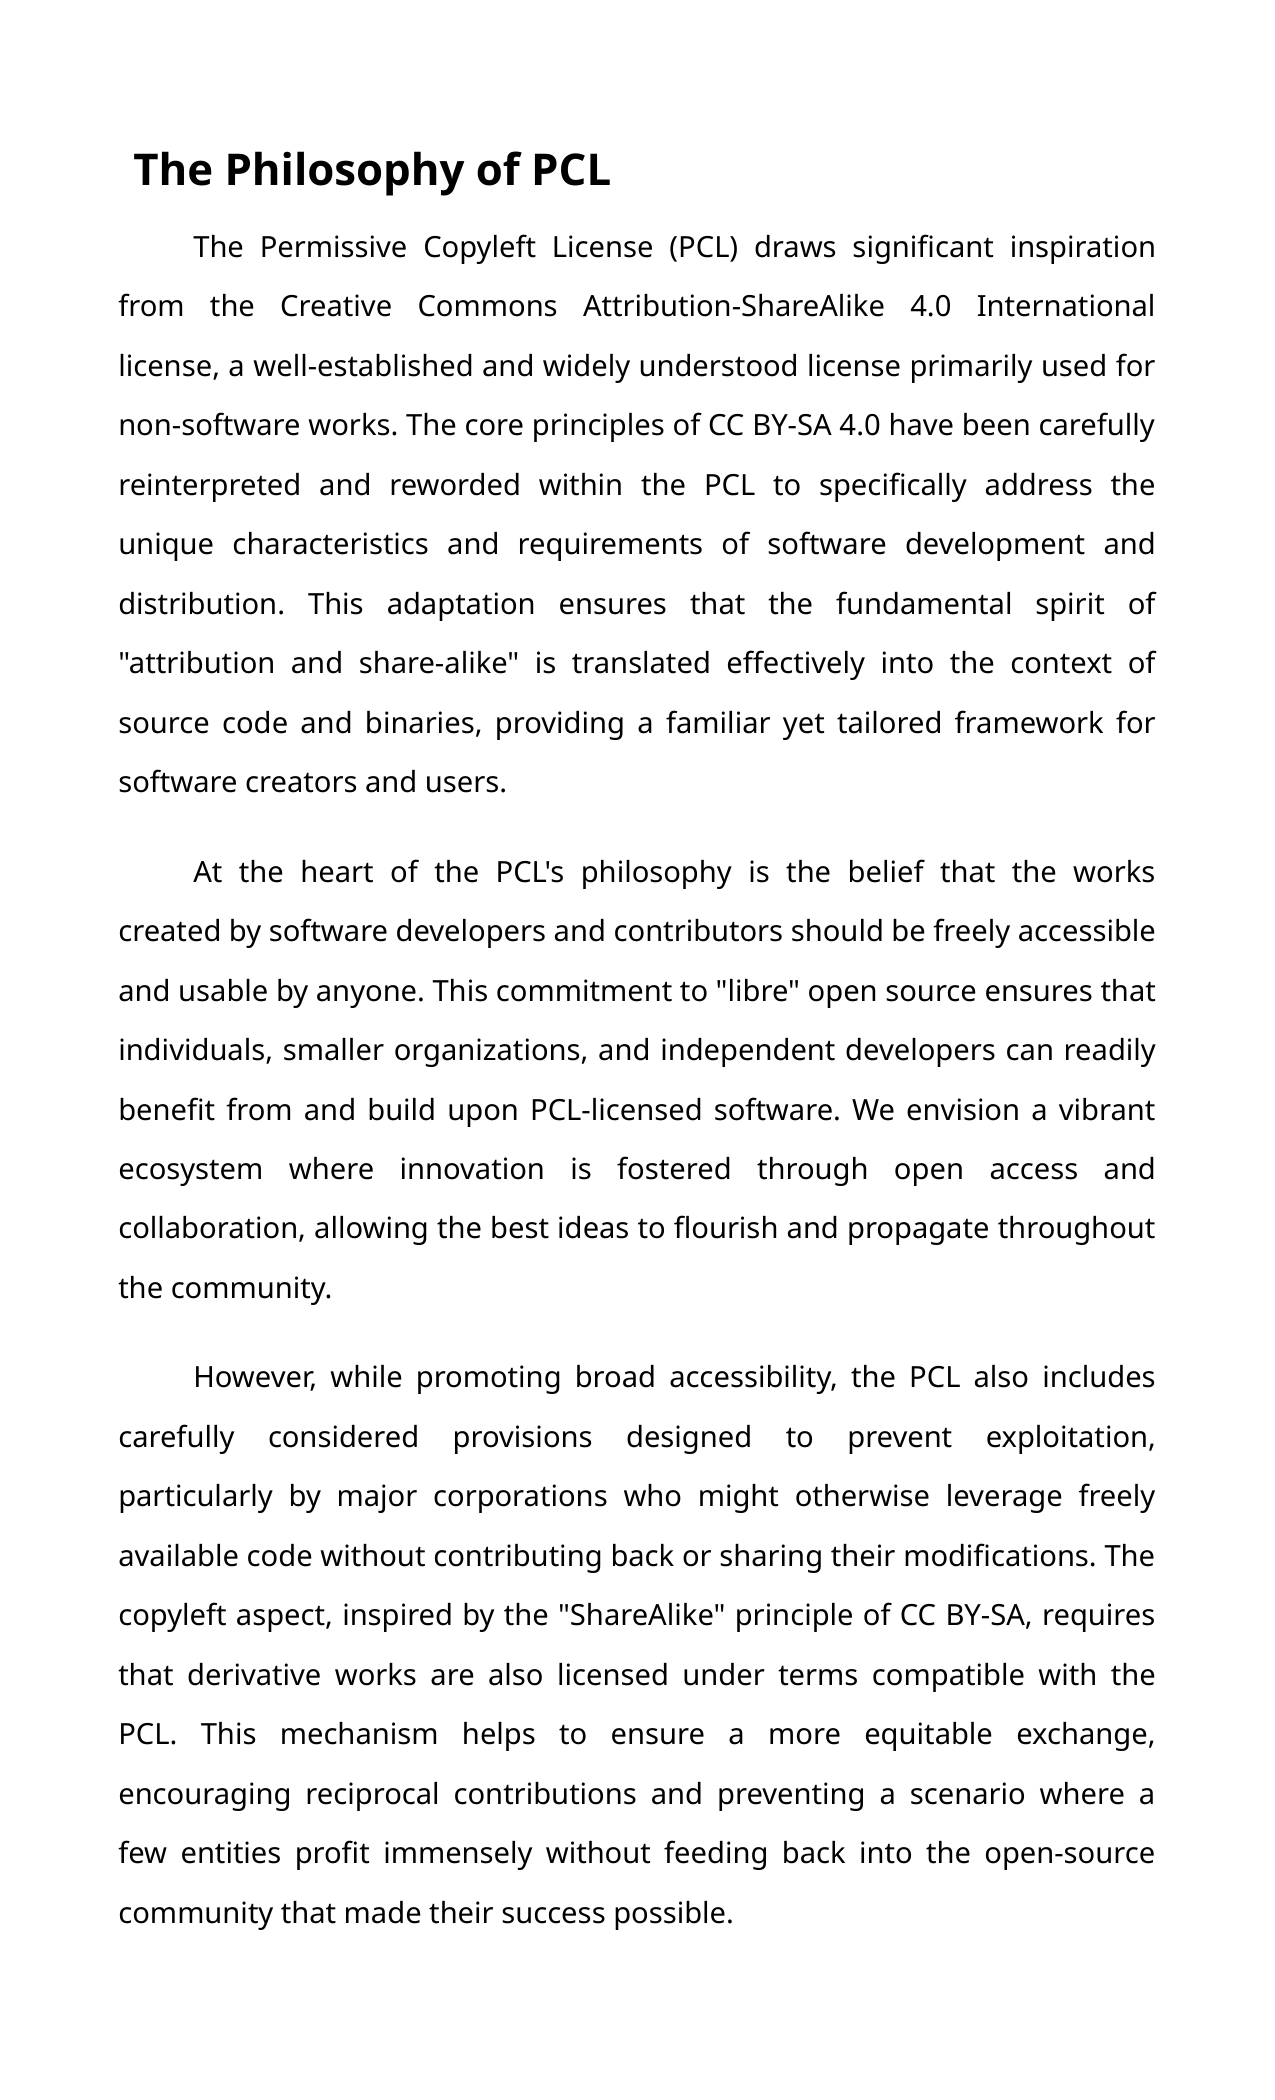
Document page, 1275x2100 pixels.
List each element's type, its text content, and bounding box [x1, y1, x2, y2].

text The Permissive Copyleft License (PCL) draws significant inspiration from the Creative Commons Attribution-ShareAlike 4.0 International license, a well-established and widely understood license primarily used for non-software works. The core principles of CC BY-SA 4.0 have been carefully reinterpreted and reworded within the PCL to specifically address the unique characteristics and requirements of software development and distribution. This adaptation ensures that the fundamental spirit of "attribution and share-alike" is translated effectively into the context of source code and binaries, providing a familiar yet tailored framework for software creators and users. [118, 226, 1157, 801]
text At the heart of the PCL's philosophy is the belief that the works created by software developers and contributors should be freely accessible and usable by anyone. This commitment to "libre" open source ensures that individuals, smaller organizations, and independent developers can readily benefit from and build upon PCL-licensed software. We envision a vibrant ecosystem where innovation is fostered through open access and collaboration, allowing the best ideas to flourish and propagate throughout the community. [118, 851, 1157, 1307]
text However, while promoting broad accessibility, the PCL also includes carefully considered provisions designed to prevent exploitation, particularly by major corporations who might otherwise leverage freely available code without contributing back or sharing their modifications. The copyleft aspect, inspired by the "ShareAlike" principle of CC BY-SA, requires that derivative works are also licensed under terms compatible with the PCL. This mechanism helps to ensure a more equitable exchange, encouraging reciprocal contributions and preventing a scenario where a few entities profit immensely without feeding back into the open-source community that made their success possible. [118, 1357, 1157, 1932]
subtitle The Philosophy of PCL [118, 139, 1157, 198]
